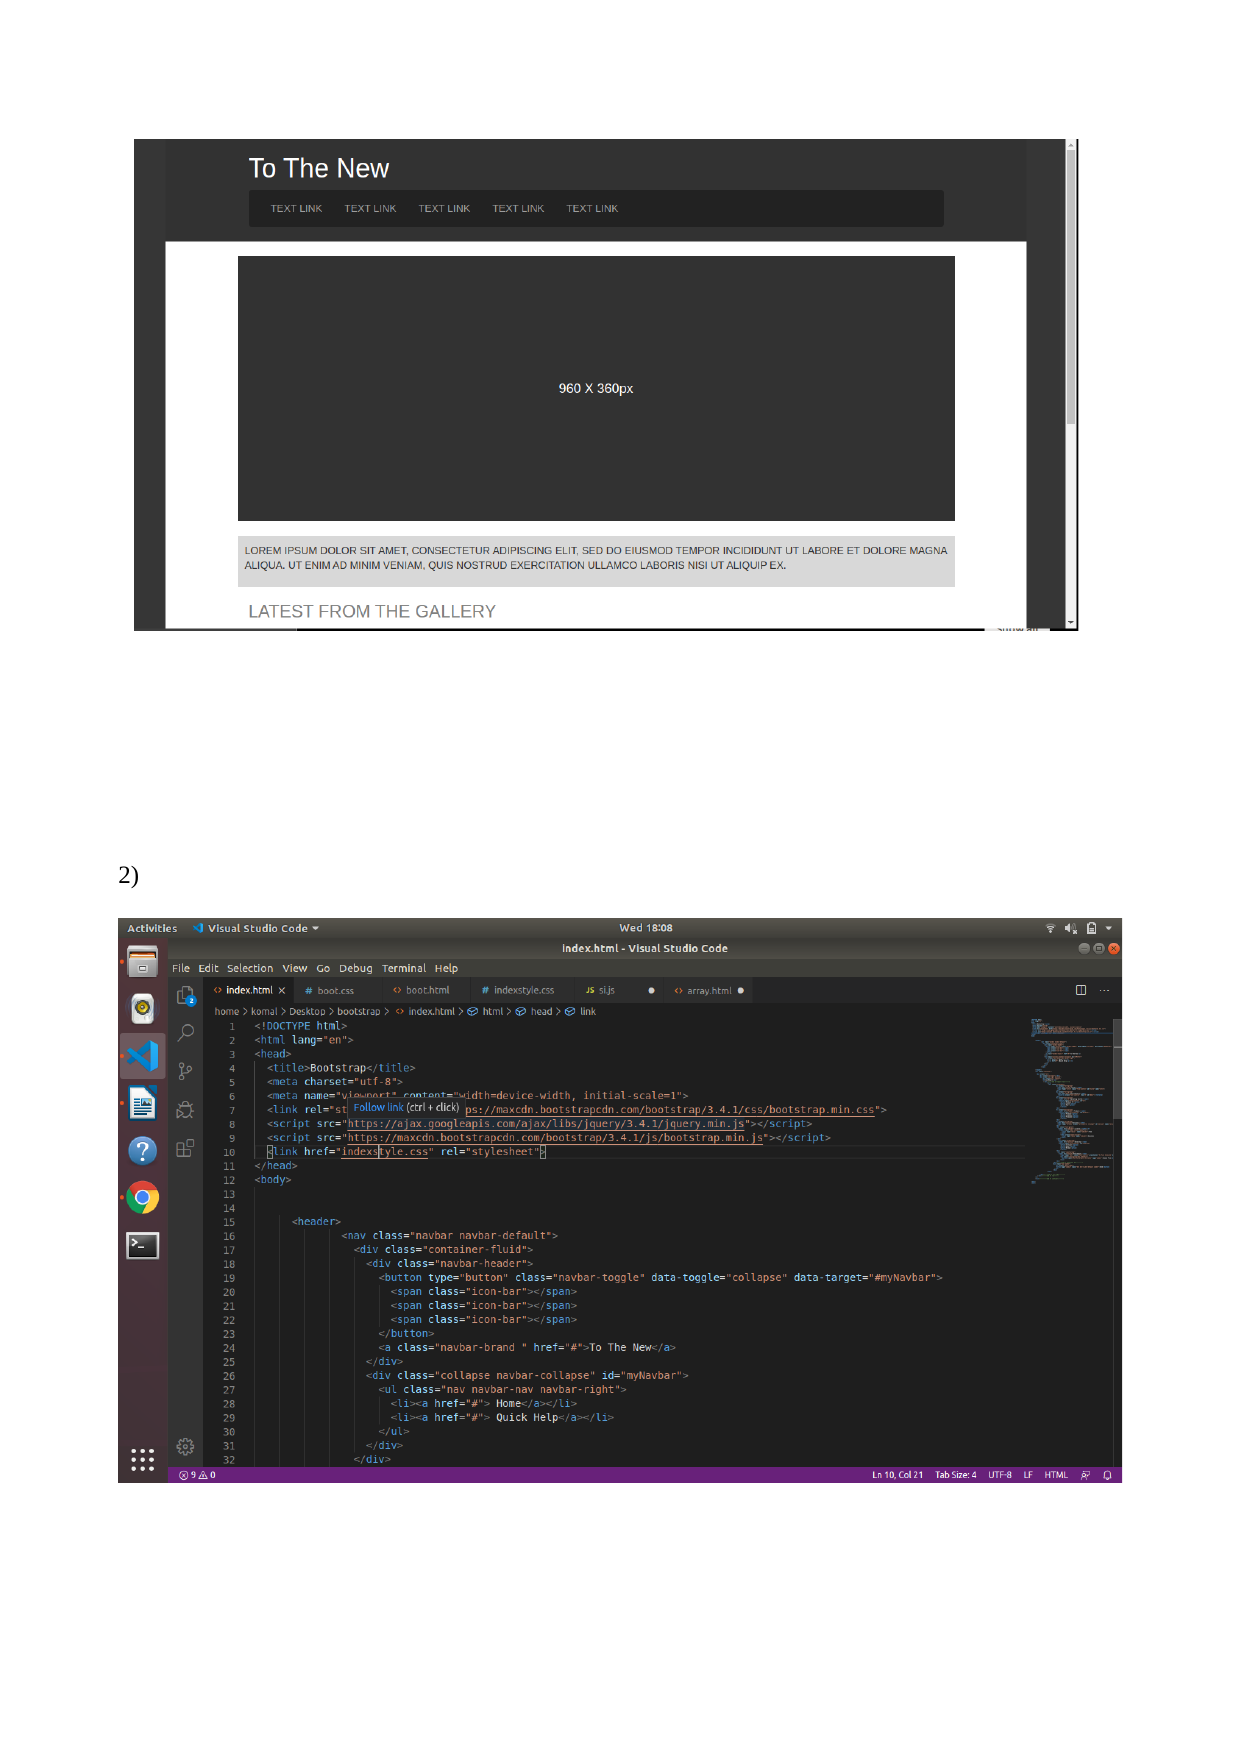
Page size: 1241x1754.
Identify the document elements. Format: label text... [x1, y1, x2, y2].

picture [134, 139, 1079, 631]
text 2) [118, 861, 1122, 889]
picture [118, 918, 1123, 1483]
